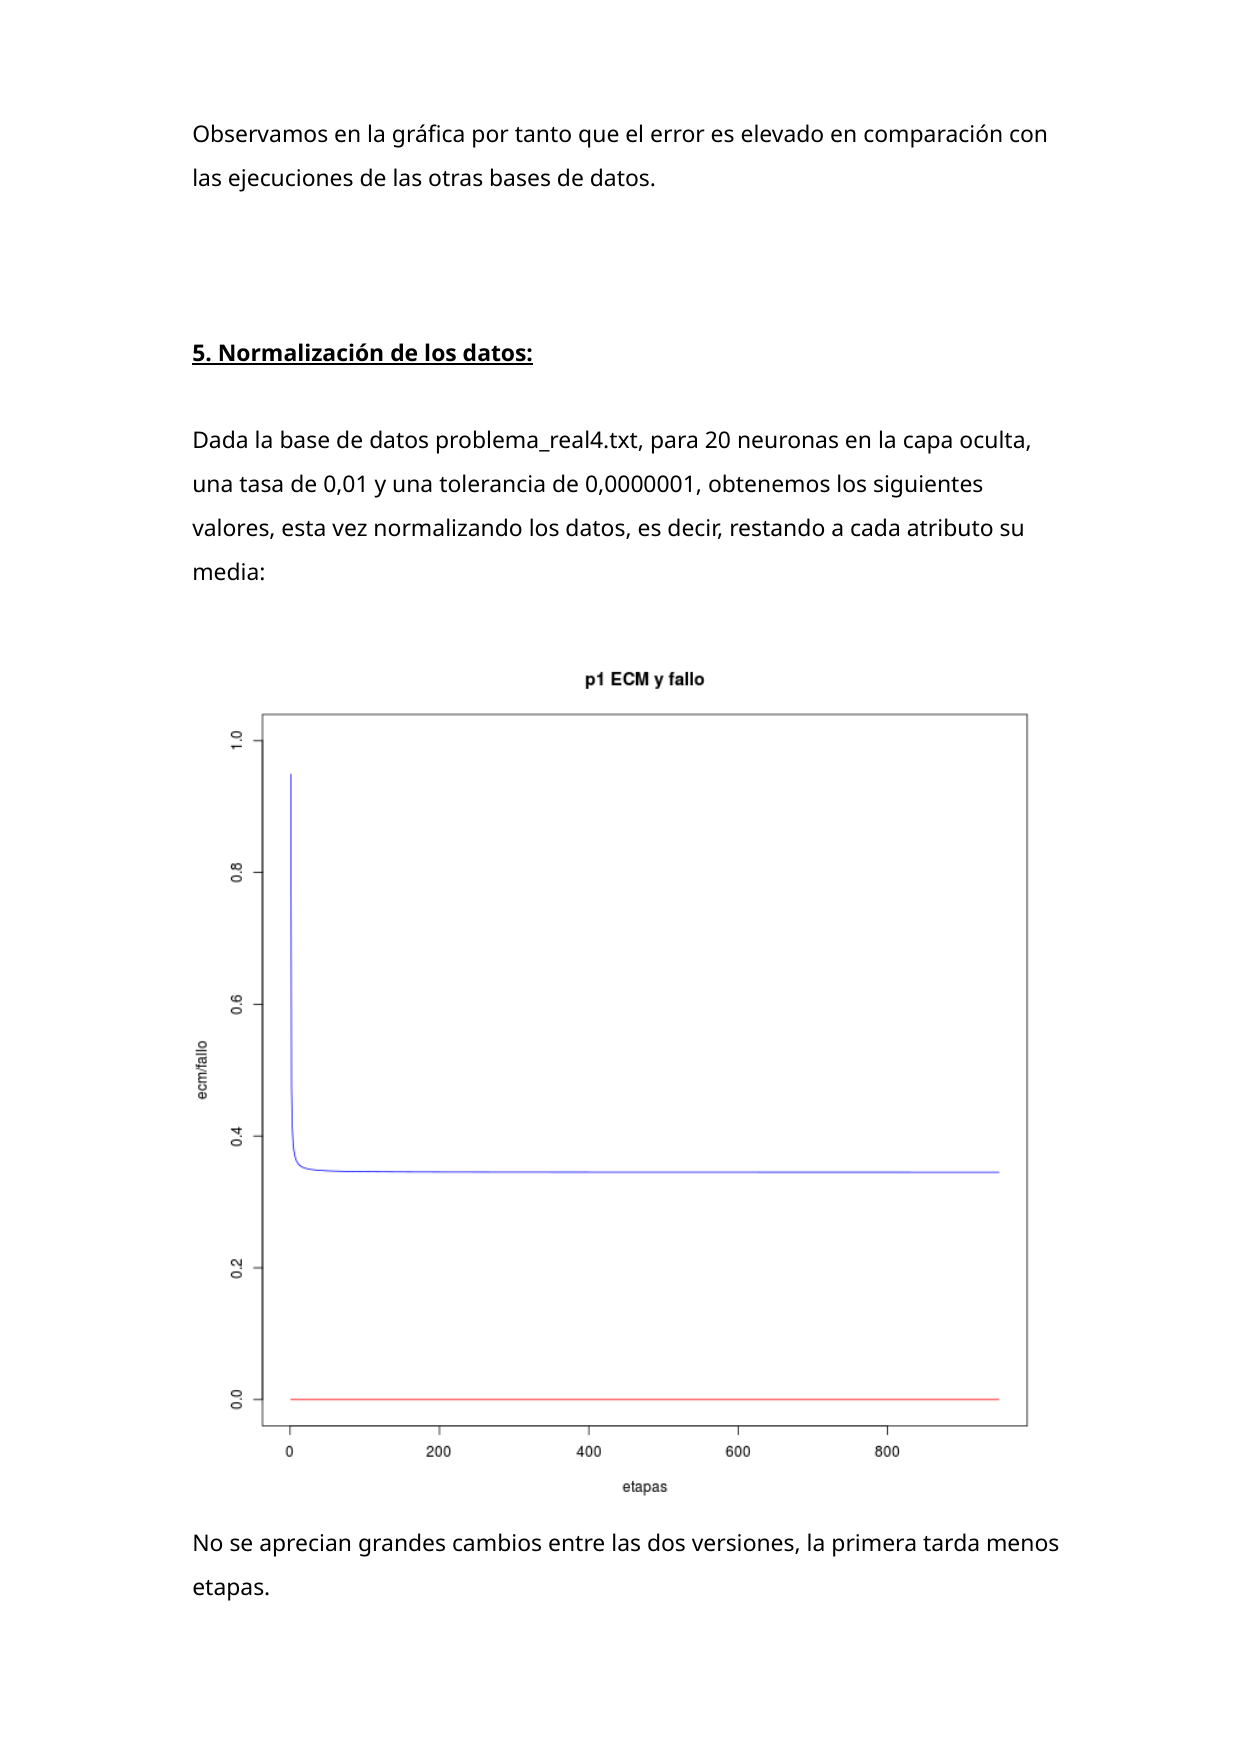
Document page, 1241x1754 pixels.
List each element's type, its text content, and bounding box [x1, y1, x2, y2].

text Observamos en la gráfica por tanto que el error es elevado en comparación con las ejecuciones de las otras bases de datos. [192, 118, 1064, 193]
text Dada la base de datos problema_real4.txt, para 20 neuronas en la capa oculta, una tasa de 0,01 y una tolerancia de 0,0000001, obtenemos los siguientes valores, esta vez normalizando los datos, es decir, restando a cada atributo su media: [192, 424, 1064, 587]
text No se aprecian grandes cambios entre las dos versiones, la primera tarda menos etapas. [192, 1515, 1064, 1602]
picture [192, 643, 1064, 1515]
text 5. Normalización de los datos: [192, 337, 1064, 368]
